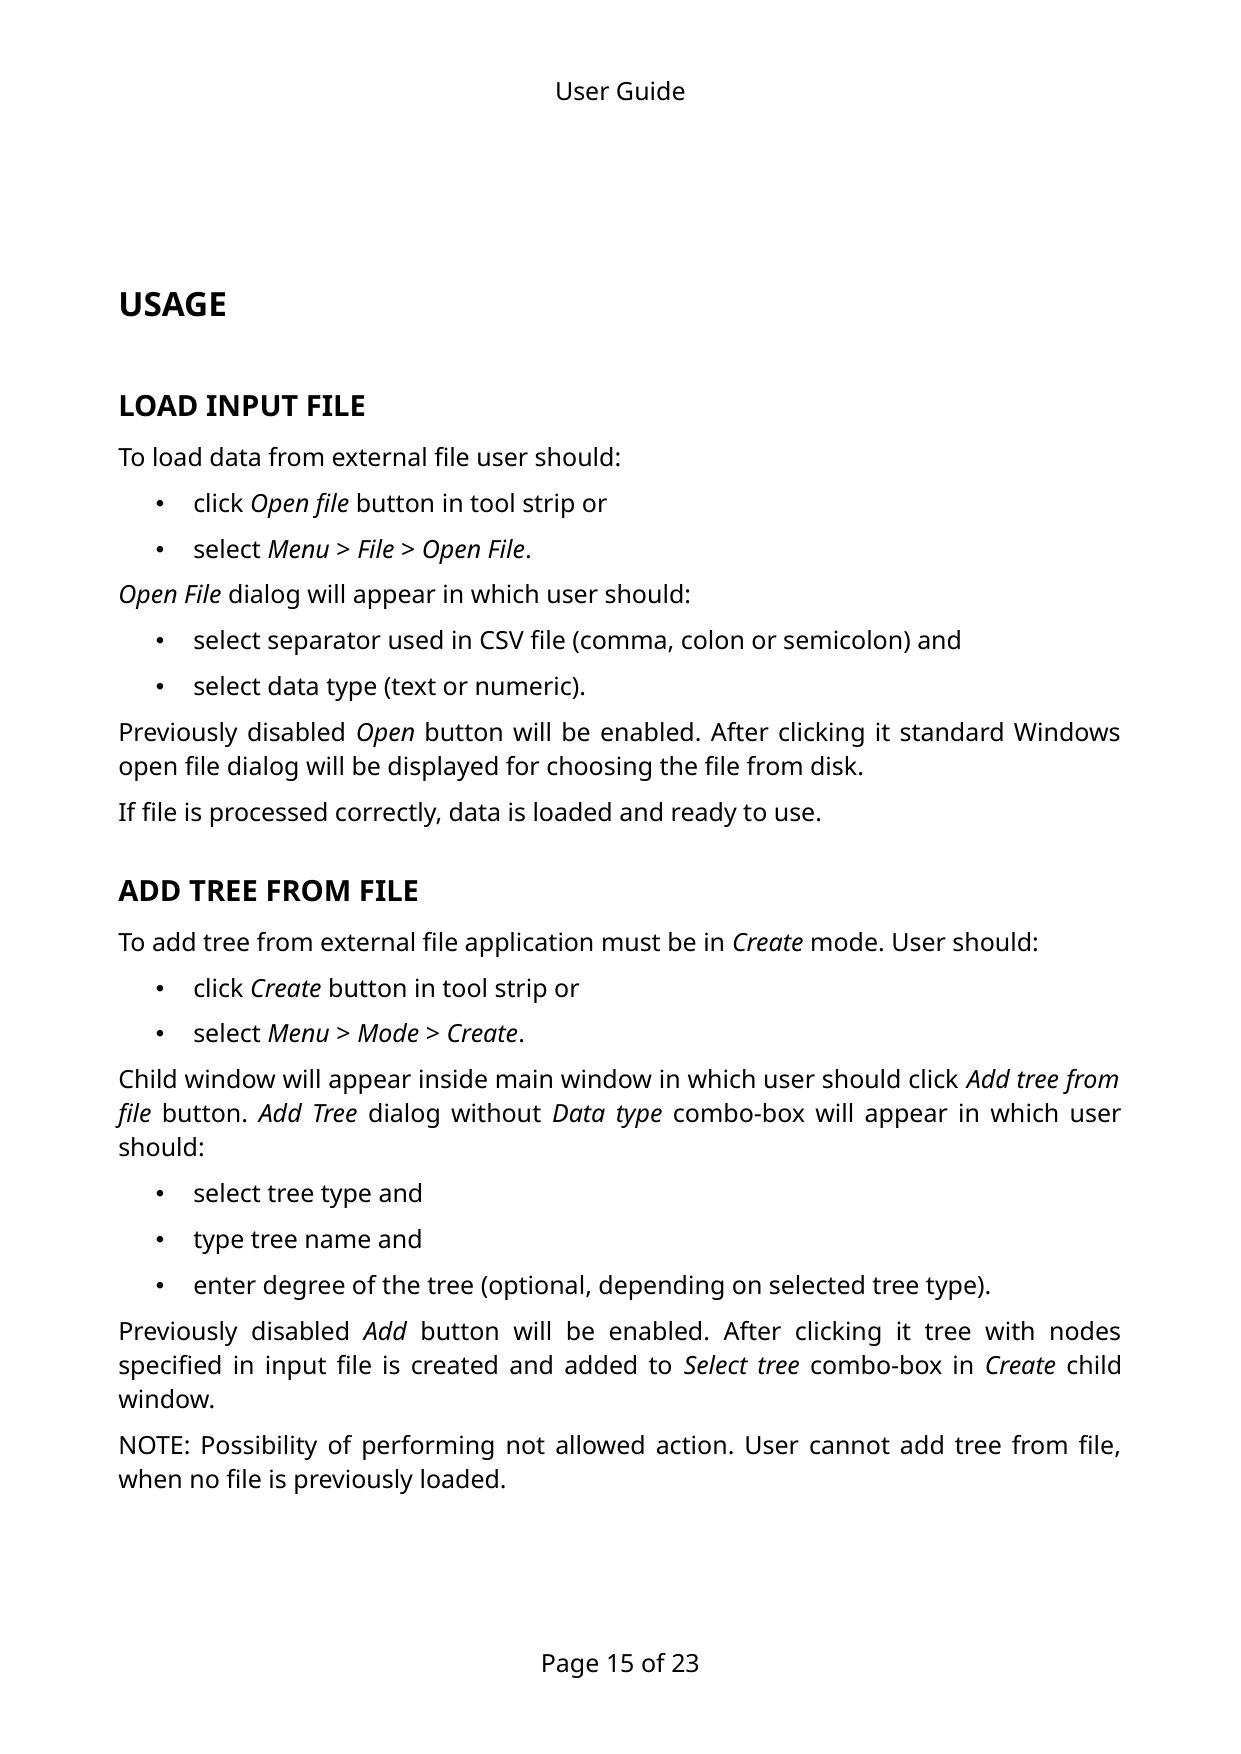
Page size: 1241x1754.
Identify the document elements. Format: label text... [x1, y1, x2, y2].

text To add tree from external file application must be in Create mode. User should: [118, 924, 1122, 958]
text NOTE: Possibility of performing not allowed action. User cannot add tree from file, when no file is previously loaded. [118, 1427, 1122, 1495]
list enter degree of the tree (optional, depending on selected tree type). [156, 1267, 1122, 1302]
text Open File dialog will appear in which user should: [118, 577, 1122, 611]
subtitle Load input file [118, 385, 1122, 425]
list select separator used in CSV file (comma, colon or semicolon) and [156, 623, 1122, 657]
subtitle Add tree from file [118, 870, 1122, 909]
text Previously disabled Add button will be enabled. After clicking it tree with nodes specified in input file is created and added to Select tree combo-box in Create child window. [118, 1313, 1122, 1416]
list select Menu > File > Open File. [156, 531, 1122, 565]
text If file is processed correctly, data is loaded and ready to use. [118, 794, 1122, 829]
list select tree type and [156, 1176, 1122, 1210]
list click Open file button in tool strip or [156, 486, 1122, 519]
list type tree name and [156, 1222, 1122, 1256]
list click Create button in tool strip or [156, 970, 1122, 1004]
subtitle USAGE [118, 281, 1122, 326]
list select Menu > Mode > Create. [156, 1016, 1122, 1050]
text To load data from external file user should: [118, 440, 1122, 474]
text Child window will appear inside main window in which user should click Add tree from file button. Add Tree dialog without Data type combo-box will appear in which user should: [118, 1062, 1122, 1164]
list select data type (text or numeric). [156, 669, 1122, 703]
text Previously disabled Open button will be enabled. After clicking it standard Windows open file dialog will be displayed for choosing the file from disk. [118, 715, 1122, 783]
